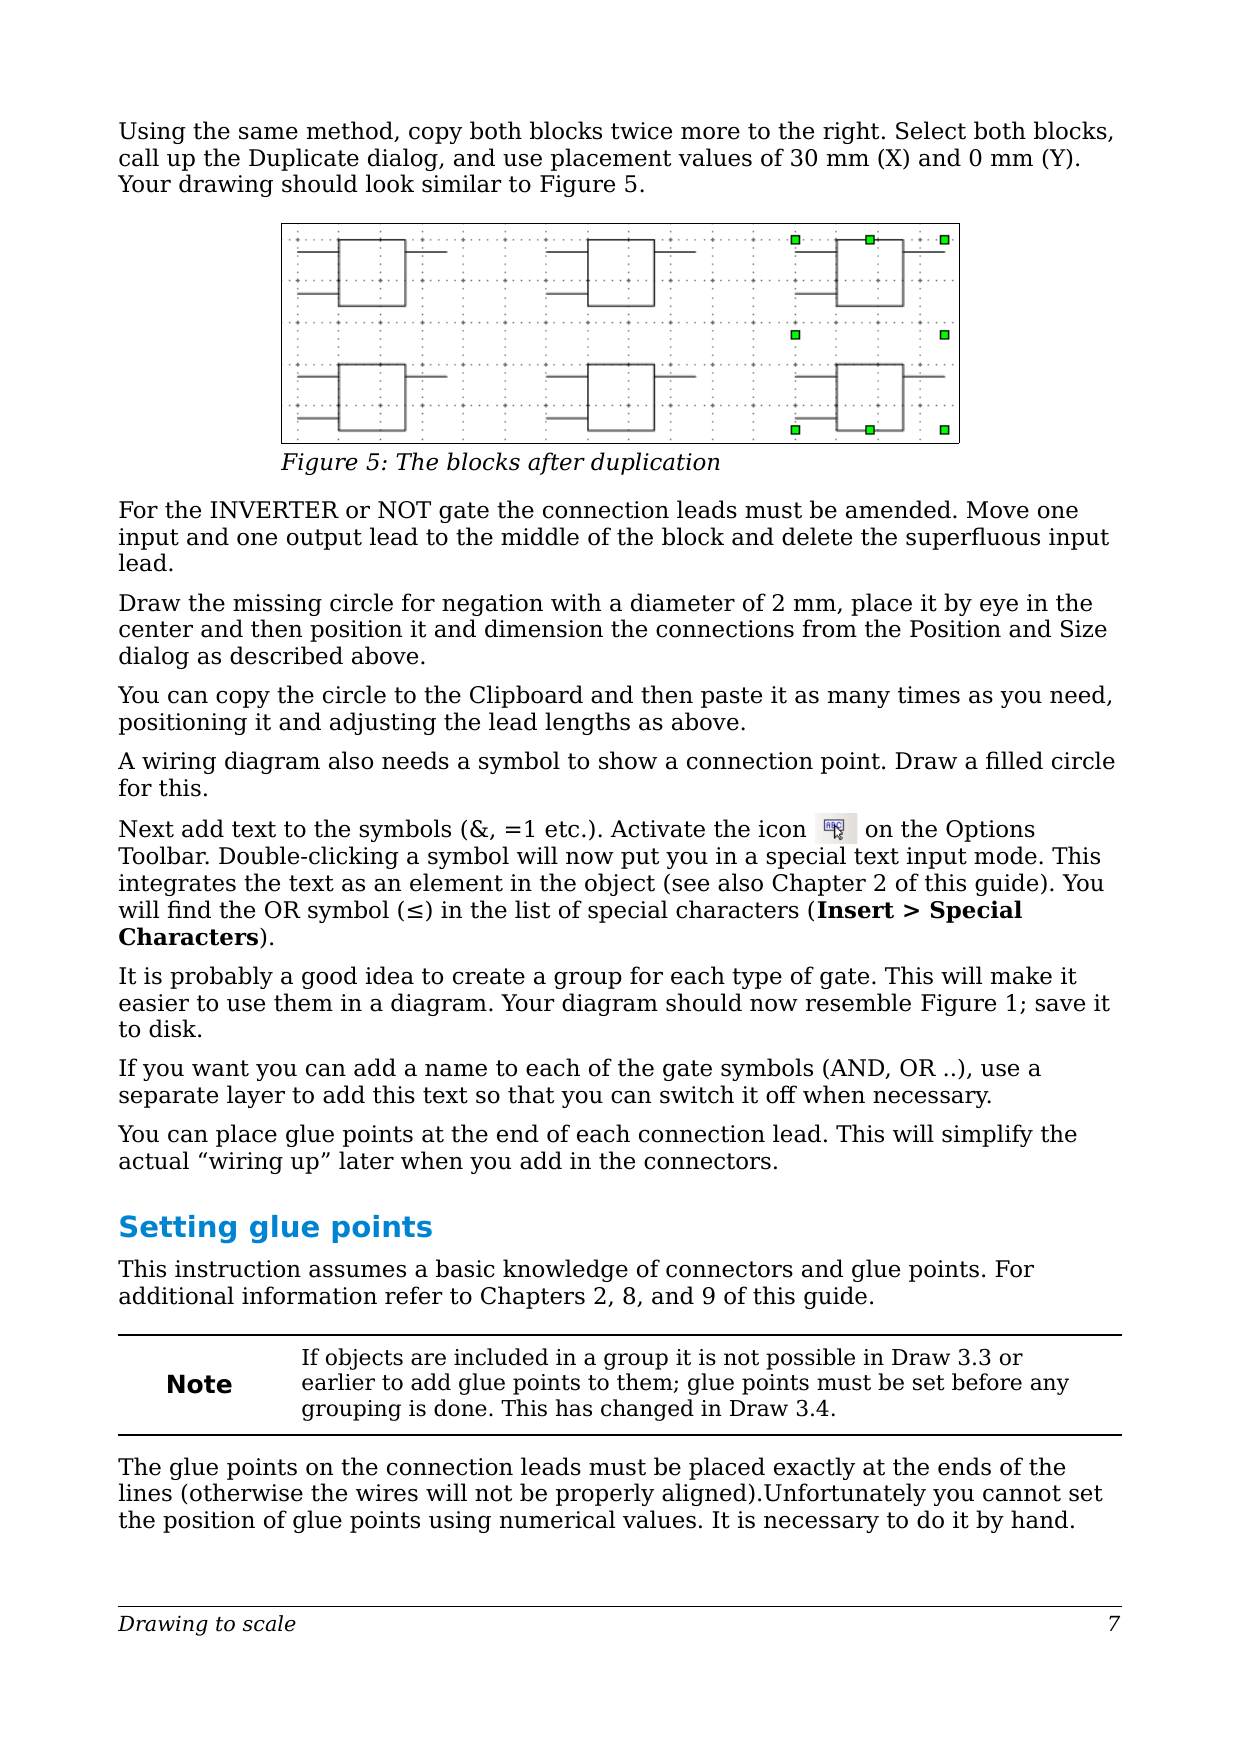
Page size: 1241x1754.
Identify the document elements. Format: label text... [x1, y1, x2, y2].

table_header If objects are included in a group it is not possible in Draw 3.3 or earlier to add glue points to them; glue points must be set before any grouping is done. This has changed in Draw 3.4. [280, 1336, 1122, 1434]
text Figure 5: The blocks after duplication [281, 449, 959, 476]
text You can place glue points at the end of each connection lead. This will simplify the actual “wiring up” later when you add in the connectors. [118, 1121, 1122, 1175]
picture [814, 813, 858, 844]
text For the INVERTER or NOT gate the connection leads must be amended. Move one input and one output lead to the middle of the block and delete the superfluous input lead. [118, 497, 1122, 577]
text Using the same method, copy both blocks twice more to the right. Select both blocks, call up the Duplicate dialog, and use placement values of 30 mm (X) and 0 mm (Y). Your drawing should look similar to Figure 5. [118, 118, 1122, 198]
text The glue points on the connection leads must be placed exactly at the ends of the lines (otherwise the wires will not be properly aligned).Unfortunately you cannot set the position of glue points using numerical values. It is necessary to do it by hand. [118, 1454, 1122, 1534]
picture [282, 224, 959, 443]
text A wiring diagram also needs a symbol to show a connection point. Draw a filled circle for this. [118, 748, 1122, 801]
text Next add text to the symbols (&, =1 etc.). Activate the icon on the Options Toolbar. Double-clicking a symbol will now put you in a special text input mode. This integrates the text as an element in the object (see also Chapter 2 of this guide). You will find the OR symbol (≤) in the list of special characters (Insert > Special Characters). [118, 814, 1122, 951]
text If you want you can add a name to each of the gate symbols (AND, OR ..), use a separate layer to add this text so that you can switch it off when necessary. [118, 1056, 1122, 1109]
table_header Note [118, 1336, 280, 1434]
text It is probably a good idea to create a group for each type of gate. This will make it easier to use them in a diagram. Your diagram should now resemble Figure 1; save it to disk. [118, 963, 1122, 1043]
subtitle Setting glue points [118, 1210, 1122, 1244]
text Draw the missing circle for negation with a diameter of 2 mm, place it by eye in the center and then position it and dimension the connections from the Position and Size dialog as described above. [118, 590, 1122, 670]
text You can copy the circle to the Clipboard and then paste it as many times as you need, positioning it and adjusting the lead lengths as above. [118, 682, 1122, 736]
text This instruction assumes a basic knowledge of connectors and glue points. For additional information refer to Chapters 2, 8, and 9 of this guide. [118, 1257, 1122, 1310]
